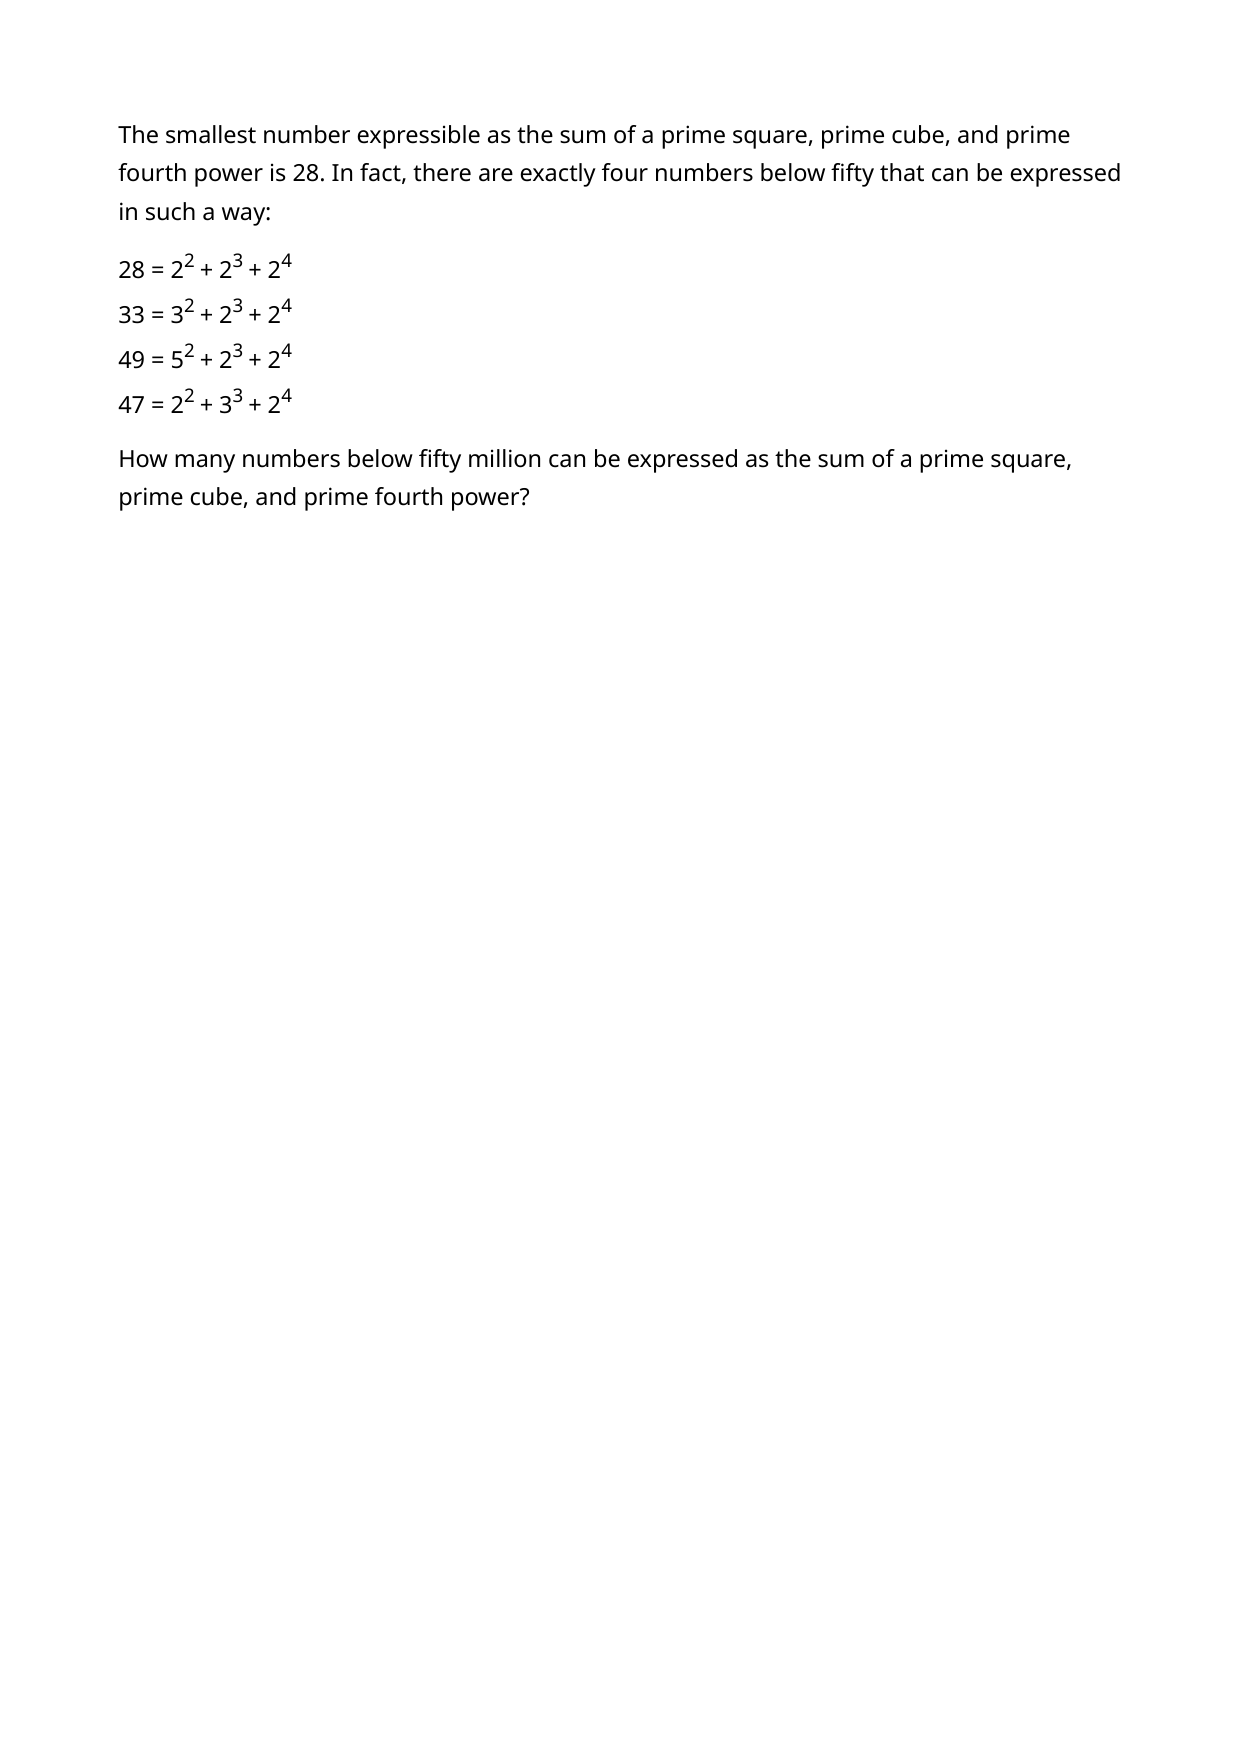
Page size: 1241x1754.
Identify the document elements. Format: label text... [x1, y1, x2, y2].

text How many numbers below fifty million can be expressed as the sum of a prime square, prime cube, and prime fourth power? [118, 442, 1122, 513]
text 28 = 22 + 23 + 24 33 = 32 + 23 + 24 49 = 52 + 23 + 24 47 = 22 + 33 + 24 [118, 248, 1122, 420]
text The smallest number expressible as the sum of a prime square, prime cube, and prime fourth power is 28. In fact, there are exactly four numbers below fifty that can be expressed in such a way: [118, 118, 1122, 227]
